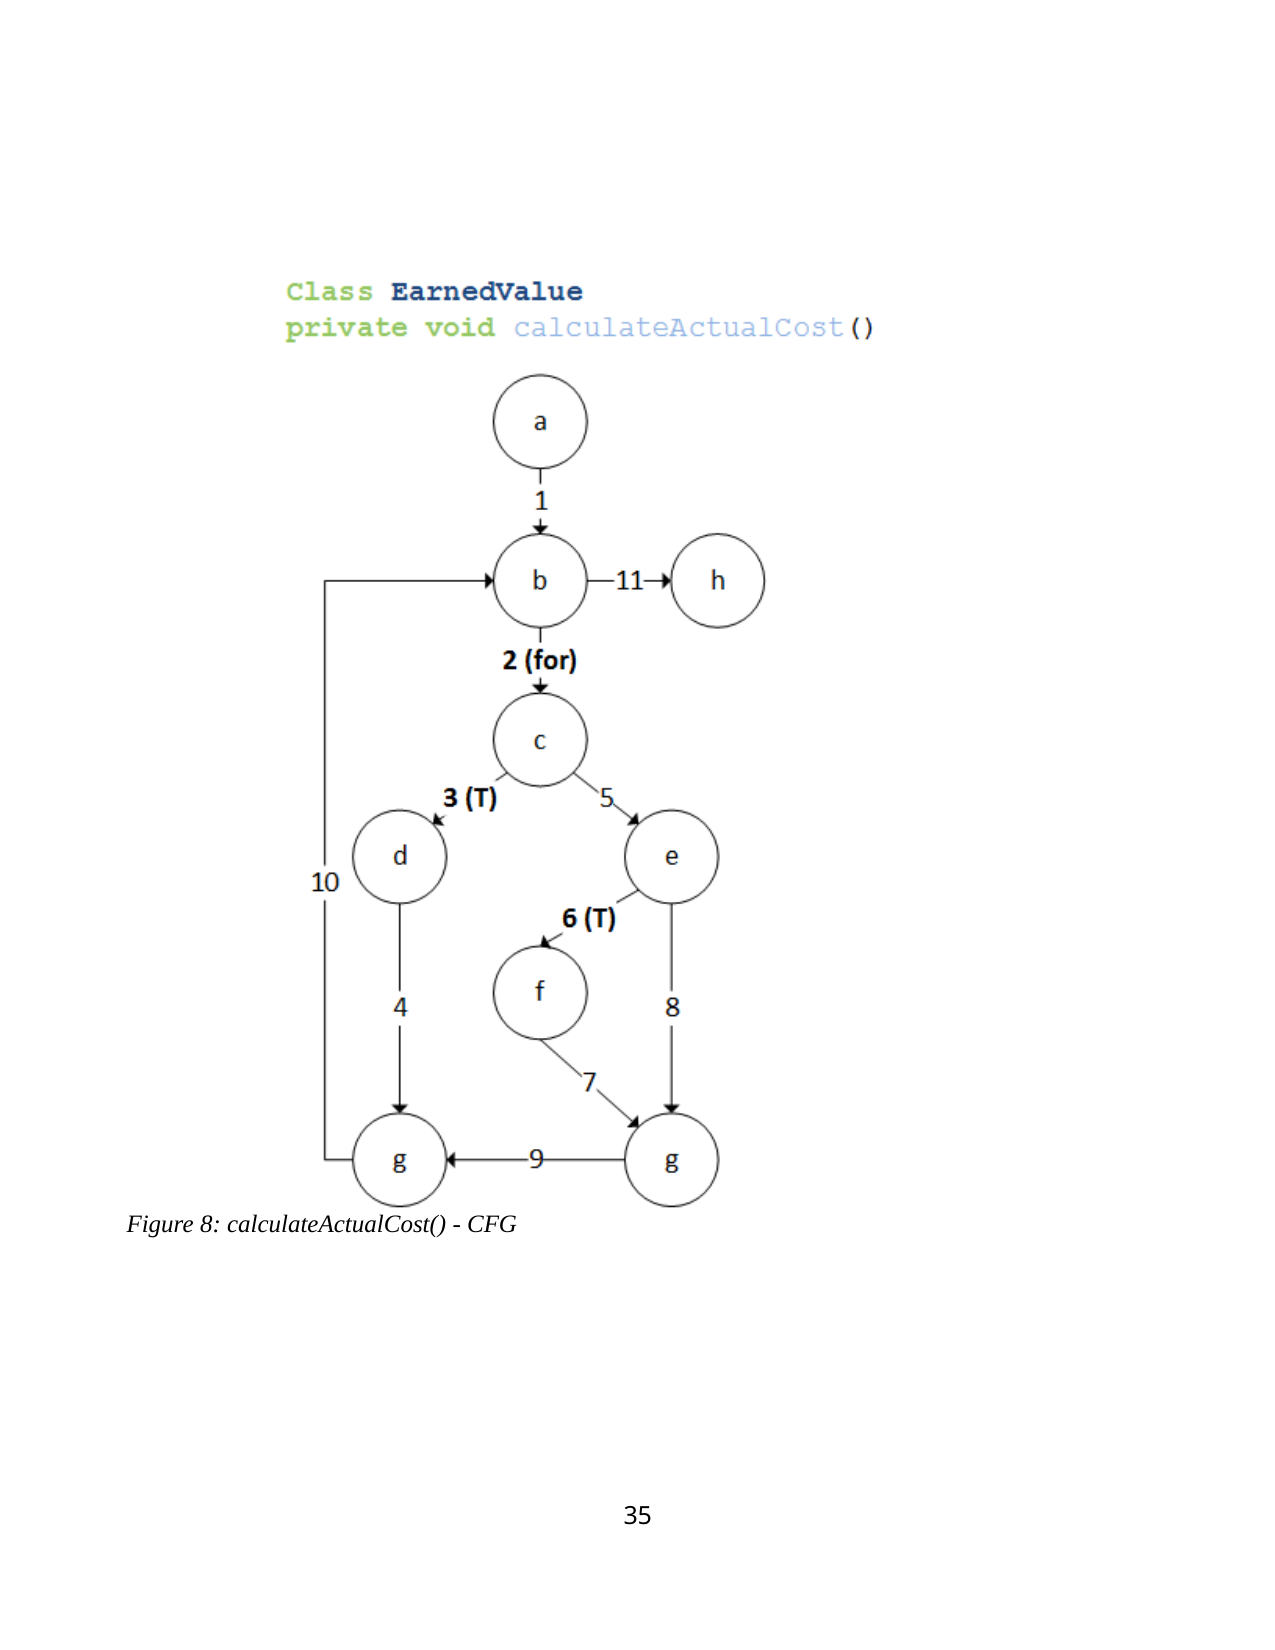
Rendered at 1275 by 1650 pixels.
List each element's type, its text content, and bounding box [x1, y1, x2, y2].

text Figure 8: calculateActualCost() - CFG [126, 265, 1147, 1237]
picture [271, 252, 1003, 1209]
